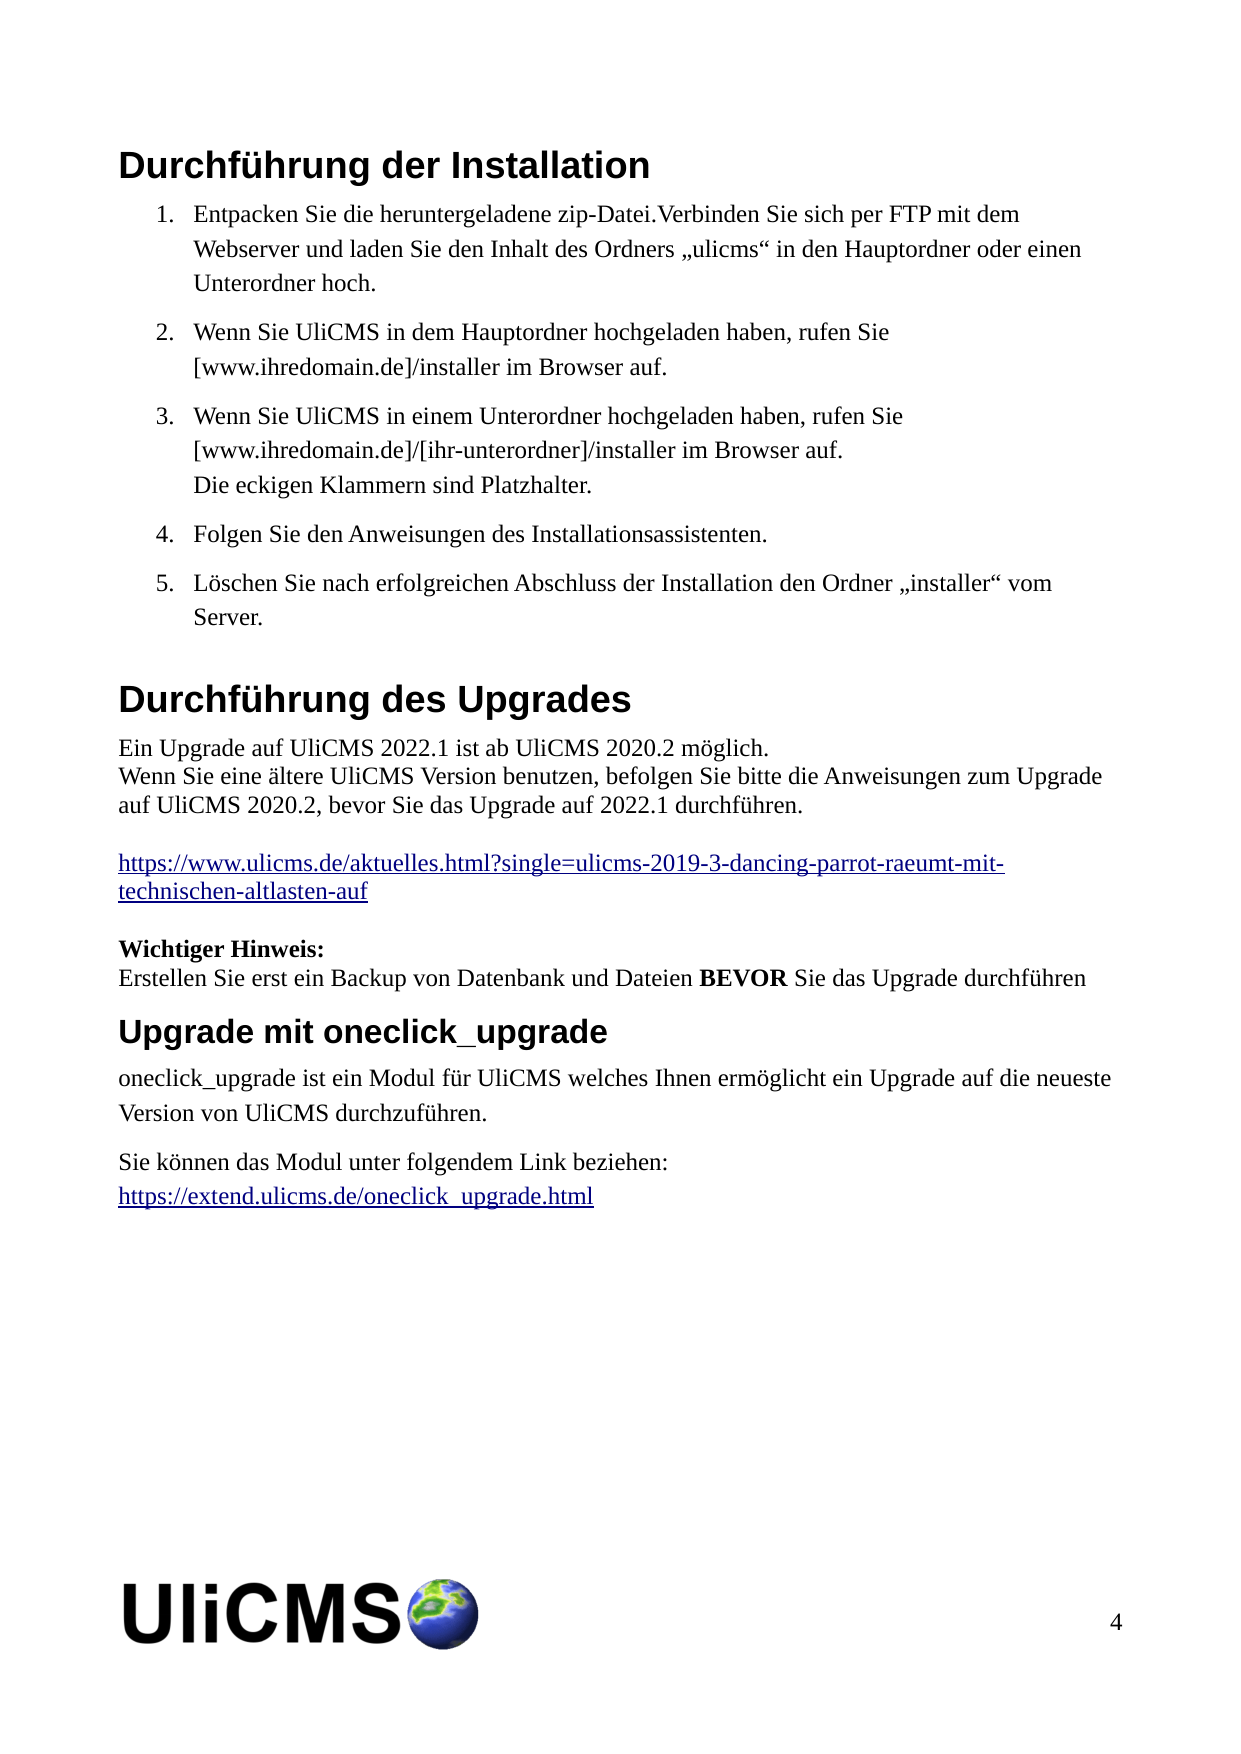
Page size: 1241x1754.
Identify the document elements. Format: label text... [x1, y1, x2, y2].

text Erstellen Sie erst ein Backup von Datenbank und Dateien BEVOR Sie das Upgrade durchführen [118, 963, 1122, 991]
text Ein Upgrade auf UliCMS 2022.1 ist ab UliCMS 2020.2 möglich. Wenn Sie eine ältere UliCMS Version benutzen, befolgen Sie bitte die Anweisungen zum Upgrade auf UliCMS 2020.2, bevor Sie das Upgrade auf 2022.1 durchführen. [118, 733, 1122, 819]
text Wichtiger Hinweis: [118, 934, 1122, 963]
list Wenn Sie UliCMS in einem Unterordner hochgeladen haben, rufen Sie [www.ihredomain.de]/[ihr-unterordner]/installer im Browser auf. Die eckigen Klammern sind Platzhalter. [156, 401, 1122, 498]
subtitle Durchführung des Upgrades [118, 676, 1122, 720]
text Sie können das Modul unter folgendem Link beziehen: https://extend.ulicms.de/oneclick_upgrade.html [118, 1147, 1122, 1210]
list Folgen Sie den Anweisungen des Installationsassistenten. [156, 519, 1122, 548]
picture [118, 1578, 479, 1652]
subtitle Durchführung der Installation [118, 143, 1122, 187]
text https://www.ulicms.de/aktuelles.html?single=ulicms-2019-3-dancing-parrot-raeumt-mit-technischen-altlasten-auf [118, 848, 1122, 905]
text oneclick_upgrade ist ein Modul für UliCMS welches Ihnen ermöglicht ein Upgrade auf die neueste Version von UliCMS durchzuführen. [118, 1063, 1122, 1127]
subtitle Upgrade mit oneclick_upgrade [118, 1012, 1122, 1051]
list Entpacken Sie die heruntergeladene zip-Datei.Verbinden Sie sich per FTP mit dem Webserver und laden Sie den Inhalt des Ordners „ulicms“ in den Hauptordner oder einen Unterordner hoch. [156, 199, 1122, 297]
list Löschen Sie nach erfolgreichen Abschluss der Installation den Ordner „installer“ vom Server. [156, 568, 1122, 631]
list Wenn Sie UliCMS in dem Hauptordner hochgeladen haben, rufen Sie [www.ihredomain.de]/installer im Browser auf. [156, 317, 1122, 381]
